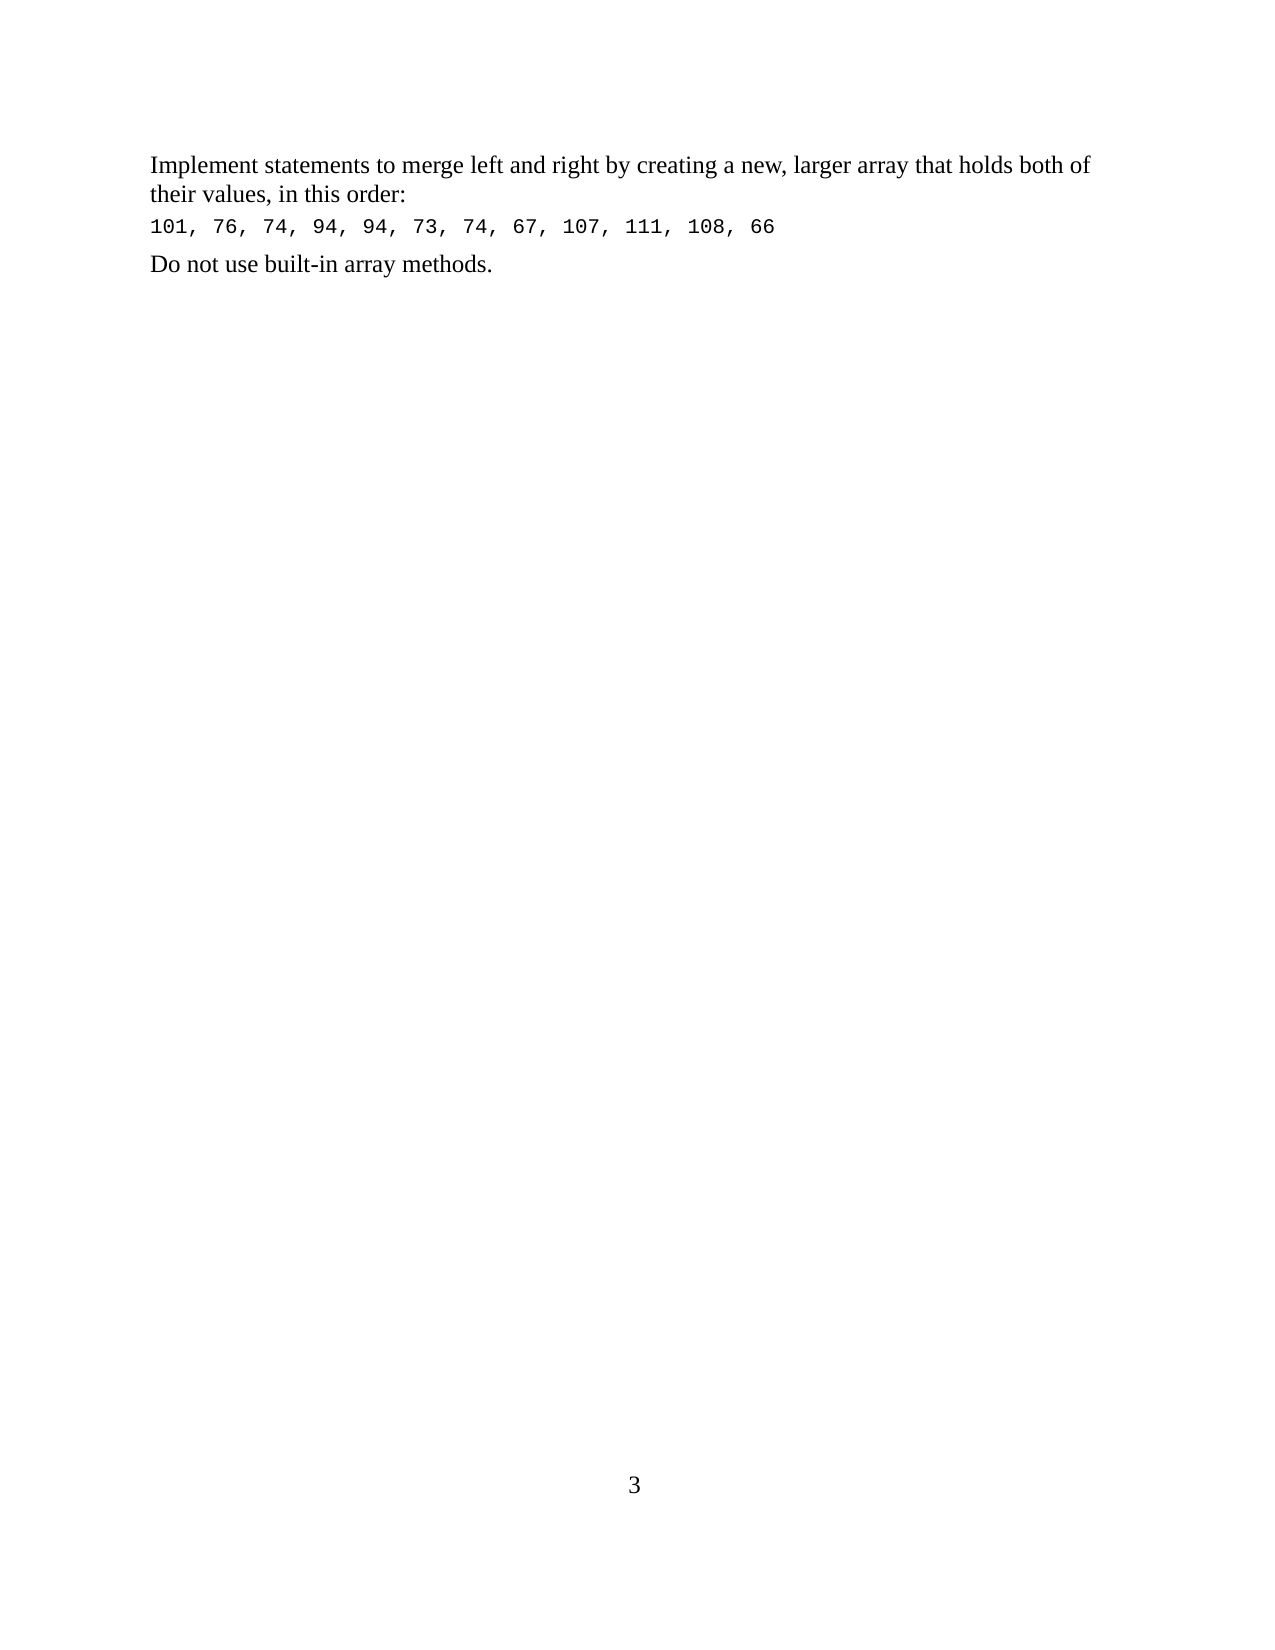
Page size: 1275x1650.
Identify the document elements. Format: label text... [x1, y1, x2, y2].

text Do not use built-in array methods. [150, 249, 1125, 278]
text Implement statements to merge left and right by creating a new, larger array that holds both of their values, in this order: [150, 150, 1125, 207]
text 101, 76, 74, 94, 94, 73, 74, 67, 107, 111, 108, 66 [150, 216, 1125, 240]
